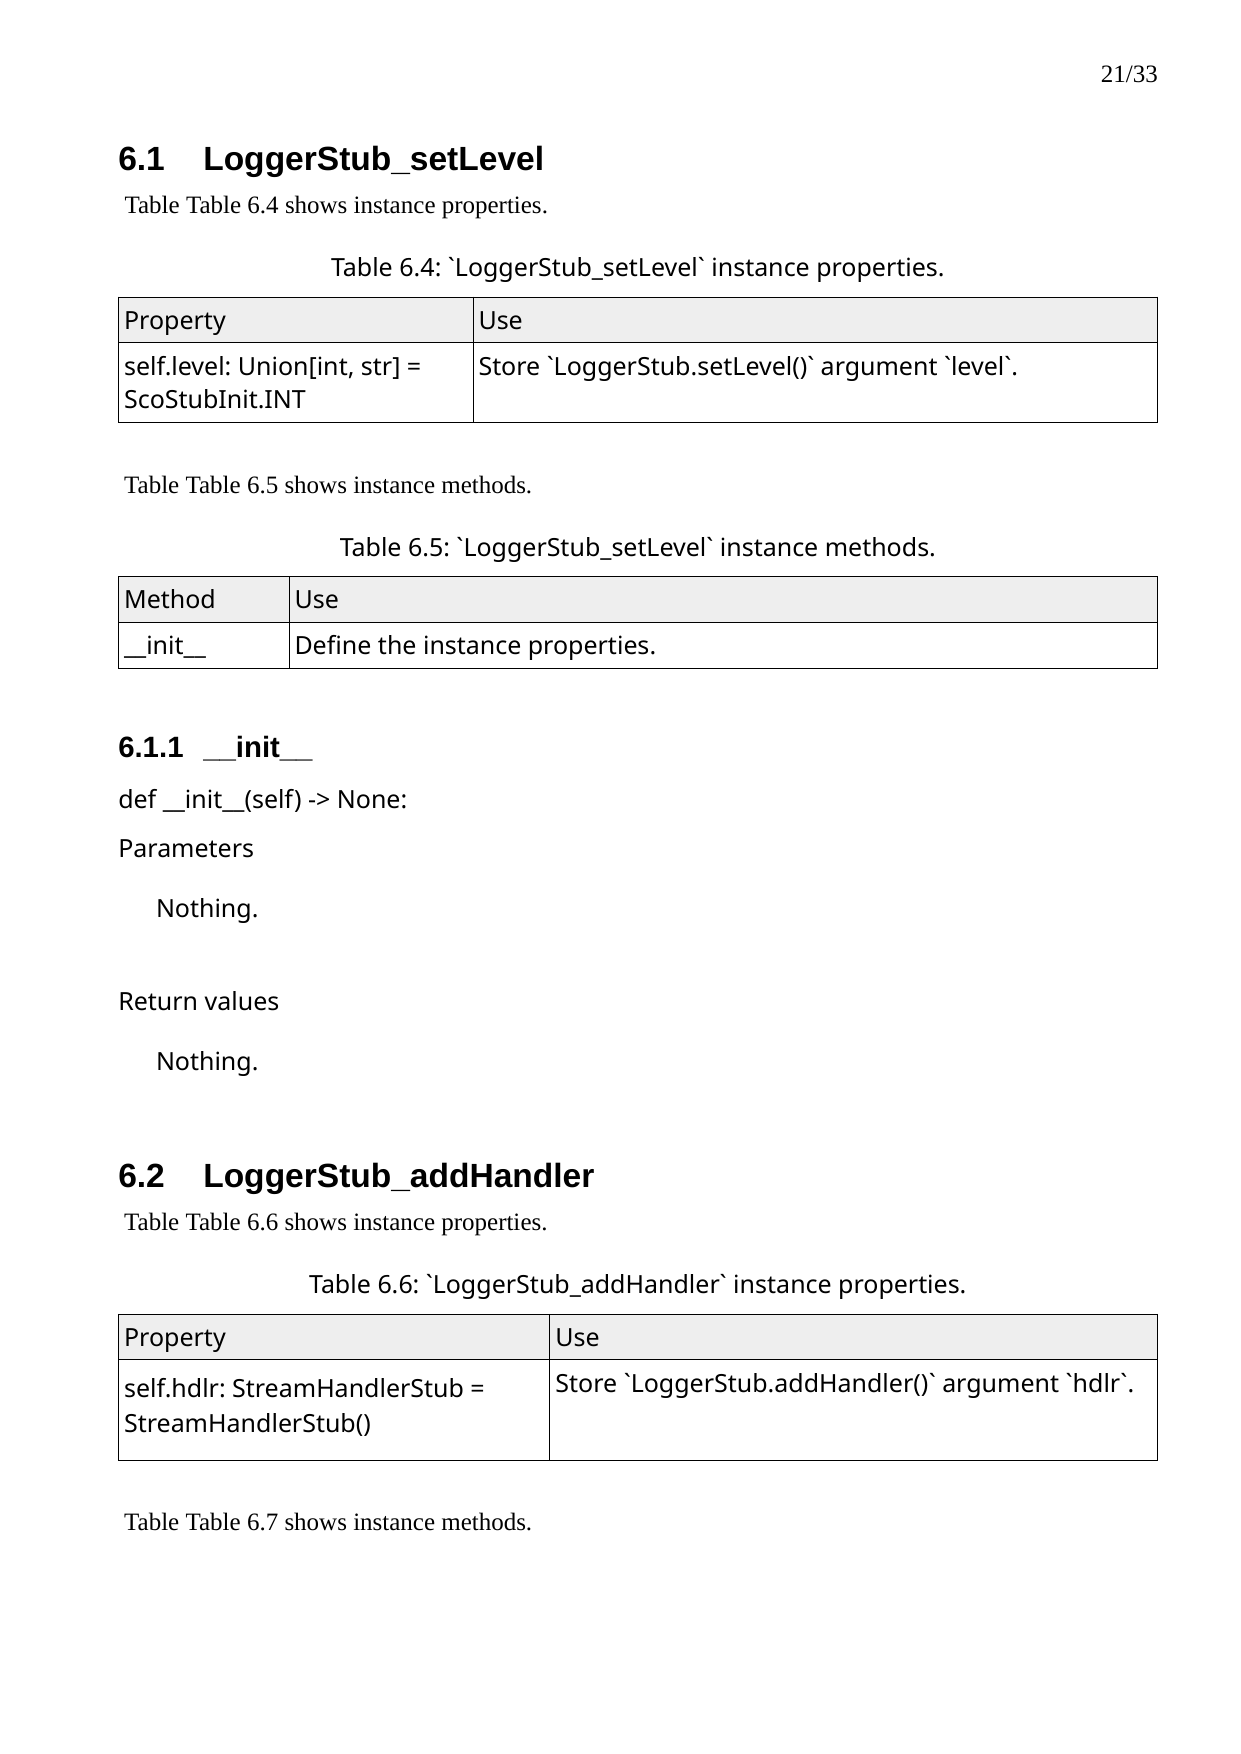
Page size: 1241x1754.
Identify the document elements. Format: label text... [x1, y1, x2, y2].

table_cell self.hdlr: StreamHandlerStub = StreamHandlerStub() [119, 1360, 549, 1460]
text Table 6.6: `LoggerStub_addHandler` instance properties. [118, 1267, 1157, 1301]
text Table 6.5 shows instance methods. [118, 470, 1157, 498]
text def __init__(self) -> None: [118, 782, 1157, 816]
table_header Use [474, 298, 1157, 342]
table_cell self.level: Union[int, str] = ScoStubInit.INT [119, 343, 473, 422]
text Table 6.4: `LoggerStub_setLevel` instance properties. [118, 250, 1157, 284]
table_header Use [290, 577, 1157, 622]
table_header Property [119, 298, 473, 342]
subtitle LoggerStub_addHandler [118, 1156, 1157, 1194]
table_header Nothing. [150, 885, 304, 930]
text Table 6.6 shows instance properties. [118, 1207, 1157, 1236]
table_cell __init__ [119, 623, 289, 668]
text Table 6.4 shows instance properties. [118, 190, 1157, 219]
table_cell Store `LoggerStub.setLevel()` argument `level`. [474, 343, 1157, 422]
table_header Use [550, 1315, 1157, 1359]
table_header [304, 885, 1158, 930]
text Table 6.7 shows instance methods. [118, 1507, 1157, 1536]
table_header Method [119, 577, 289, 622]
subtitle LoggerStub_setLevel [118, 139, 1157, 177]
table_header [304, 1038, 1158, 1087]
subtitle __init__ [118, 730, 1157, 764]
text Table 6.5: `LoggerStub_setLevel` instance methods. [118, 530, 1157, 564]
text Return values [118, 984, 1157, 1018]
table_header Nothing. [150, 1038, 304, 1087]
table_cell Define the instance properties. [290, 623, 1157, 668]
text Parameters [118, 831, 1157, 865]
table_header Property [119, 1315, 549, 1359]
table_cell Store `LoggerStub.addHandler()` argument `hdlr`. [550, 1360, 1157, 1460]
